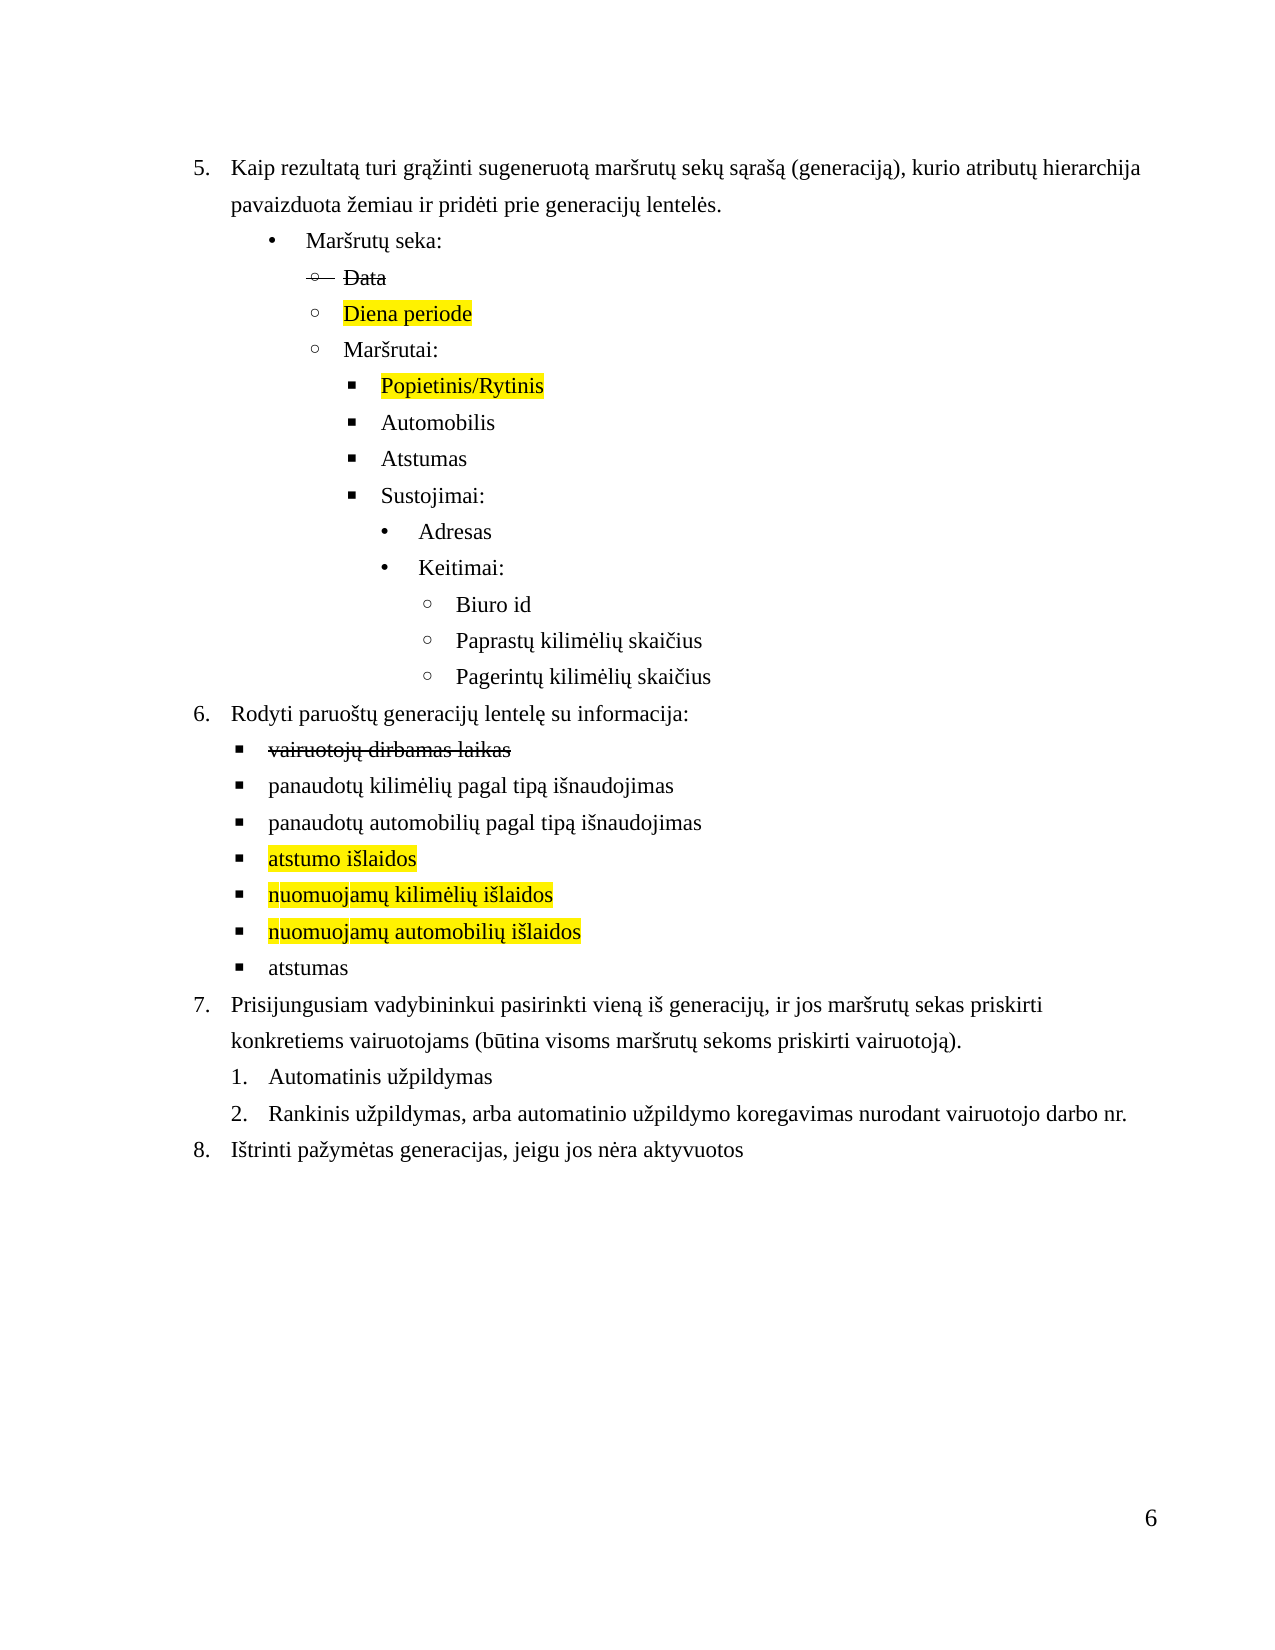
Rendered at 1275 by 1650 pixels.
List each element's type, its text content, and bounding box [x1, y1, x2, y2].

list Biuro id [418, 591, 1157, 617]
list Maršrutai: [306, 336, 1157, 363]
list Automatinis užpildymas [231, 1063, 1157, 1090]
list Diena periode [306, 300, 1157, 326]
list atstumas [231, 954, 1157, 981]
list Sustojimai: [343, 482, 1157, 508]
list Automobilis [343, 409, 1157, 435]
list Prisijungusiam vadybininkui pasirinkti vieną iš generacijų, ir jos maršrutų sekas priskirti konkretiems vairuotojams (būtina visoms maršrutų sekoms priskirti vairuotoją). [193, 991, 1157, 1053]
list panaudotų kilimėlių pagal tipą išnaudojimas [231, 772, 1157, 799]
list Data [306, 263, 1157, 290]
list Rankinis užpildymas, arba automatinio užpildymo koregavimas nurodant vairuotojo darbo nr. [231, 1100, 1157, 1126]
list atstumo išlaidos [231, 845, 1157, 872]
list Kaip rezultatą turi grąžinti sugeneruotą maršrutų sekų sąrašą (generaciją), kurio atributų hierarchija pavaizduota žemiau ir pridėti prie generacijų lentelės. [193, 154, 1157, 217]
list Popietinis/Rytinis [343, 373, 1157, 399]
list Rodyti paruoštų generacijų lentelę su informacija: [193, 700, 1157, 726]
list Maršrutų seka: [268, 227, 1157, 253]
list Atstumas [343, 445, 1157, 472]
list Pagerintų kilimėlių skaičius [418, 663, 1157, 690]
list nuomuojamų automobilių išlaidos [231, 918, 1157, 944]
list panaudotų automobilių pagal tipą išnaudojimas [231, 809, 1157, 835]
list Adresas [381, 518, 1157, 544]
list Paprastų kilimėlių skaičius [418, 627, 1157, 653]
list vairuotojų dirbamas laikas [231, 736, 1157, 762]
list Keitimai: [381, 554, 1157, 581]
list nuomuojamų kilimėlių išlaidos [231, 882, 1157, 908]
list Ištrinti pažymėtas generacijas, jeigu jos nėra aktyvuotos [193, 1136, 1157, 1162]
